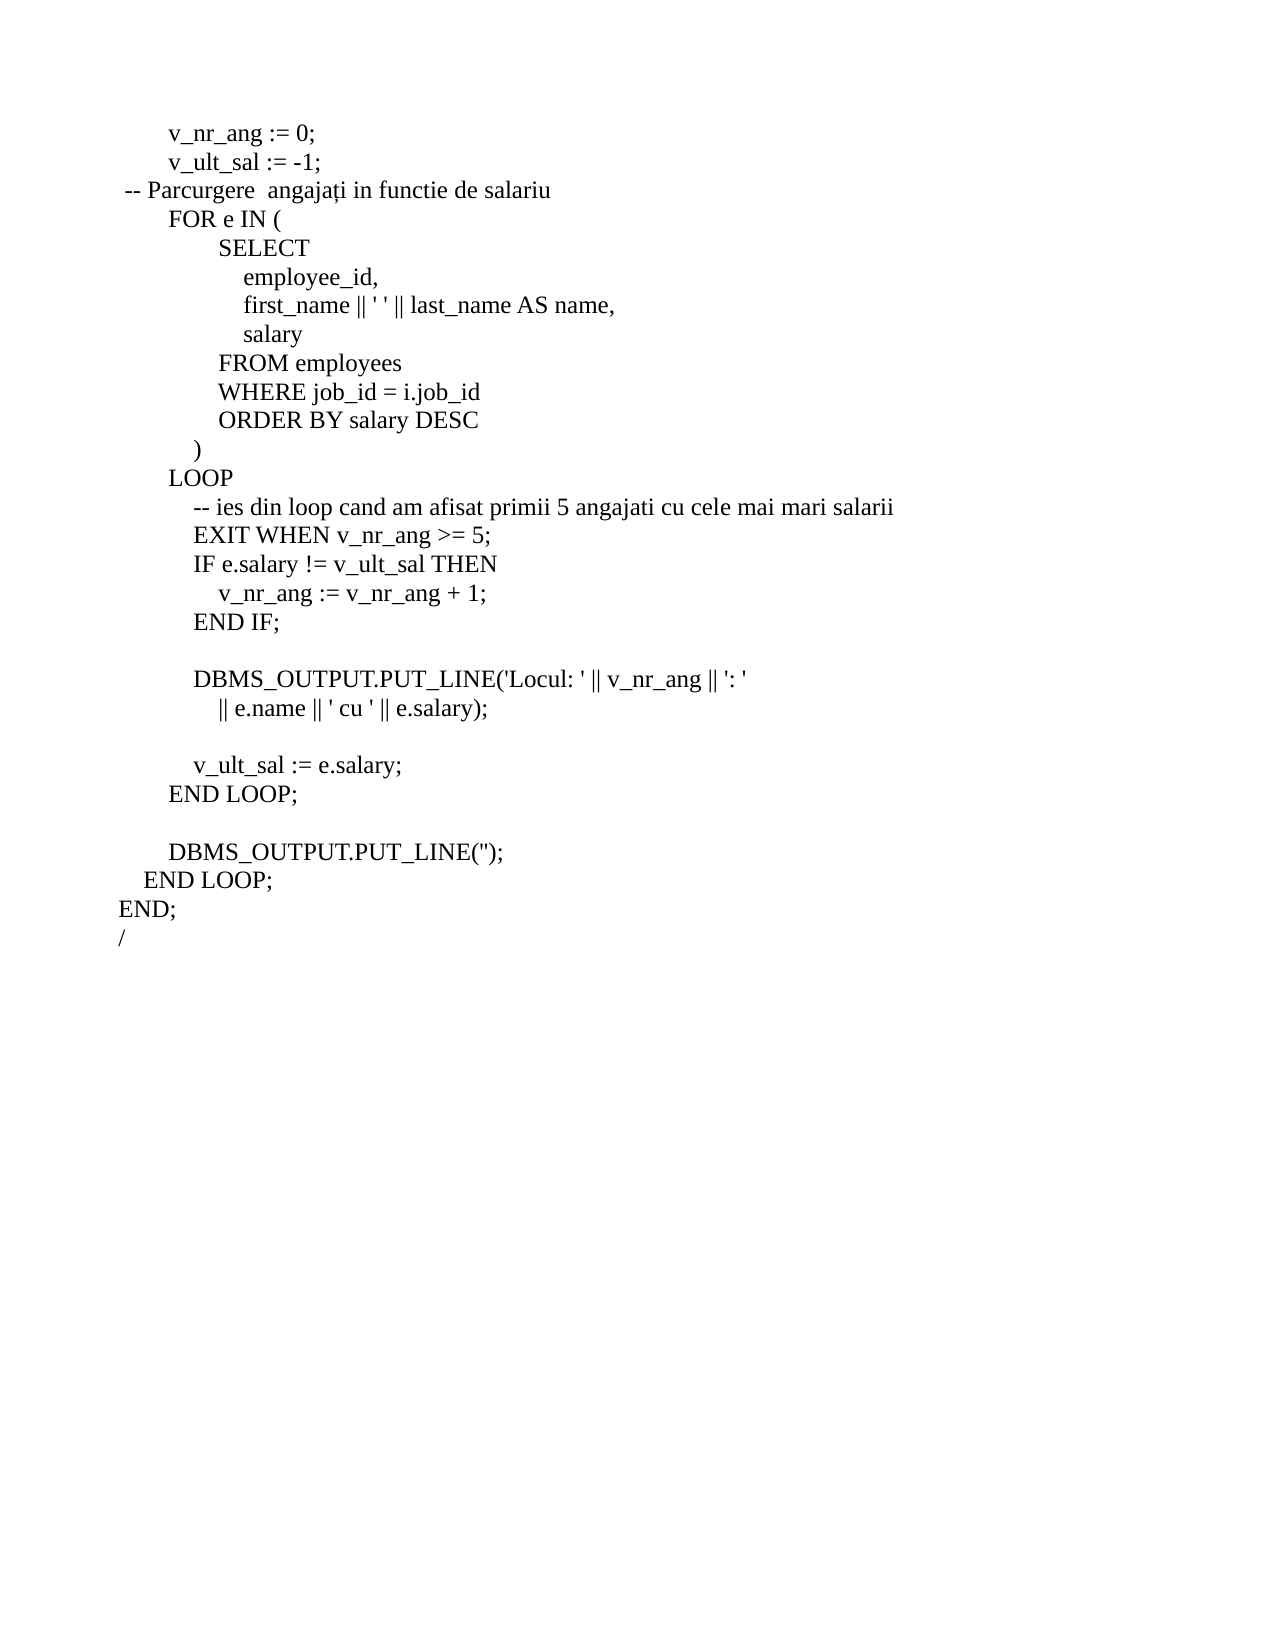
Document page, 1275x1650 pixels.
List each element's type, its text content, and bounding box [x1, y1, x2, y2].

text ) [118, 434, 1157, 463]
text EXIT WHEN v_nr_ang >= 5; [118, 521, 1157, 549]
text v_ult_sal := -1; [118, 147, 1157, 176]
text END LOOP; [118, 779, 1157, 808]
text first_name || ' ' || last_name AS name, [118, 291, 1157, 319]
text -- ies din loop cand am afisat primii 5 angajati cu cele mai mari salarii [118, 492, 1157, 521]
text END LOOP; [118, 866, 1157, 894]
text SELECT [118, 233, 1157, 262]
text DBMS_OUTPUT.PUT_LINE(''); [118, 837, 1157, 866]
text LOOP [118, 463, 1157, 492]
text FROM employees [118, 348, 1157, 377]
text ORDER BY salary DESC [118, 406, 1157, 434]
text / [118, 923, 1157, 952]
text DBMS_OUTPUT.PUT_LINE('Locul: ' || v_nr_ang || ': ' [118, 664, 1157, 693]
text IF e.salary != v_ult_sal THEN [118, 549, 1157, 578]
text v_nr_ang := 0; [118, 118, 1157, 147]
text END; [118, 894, 1157, 923]
text v_nr_ang := v_nr_ang + 1; [118, 578, 1157, 607]
text FOR e IN ( [118, 204, 1157, 233]
text salary [118, 319, 1157, 348]
text END IF; [118, 607, 1157, 636]
text v_ult_sal := e.salary; [118, 751, 1157, 779]
text -- Parcurgere angajați in functie de salariu [118, 176, 1157, 204]
text WHERE job_id = i.job_id [118, 377, 1157, 406]
text employee_id, [118, 262, 1157, 291]
text || e.name || ' cu ' || e.salary); [118, 693, 1157, 722]
